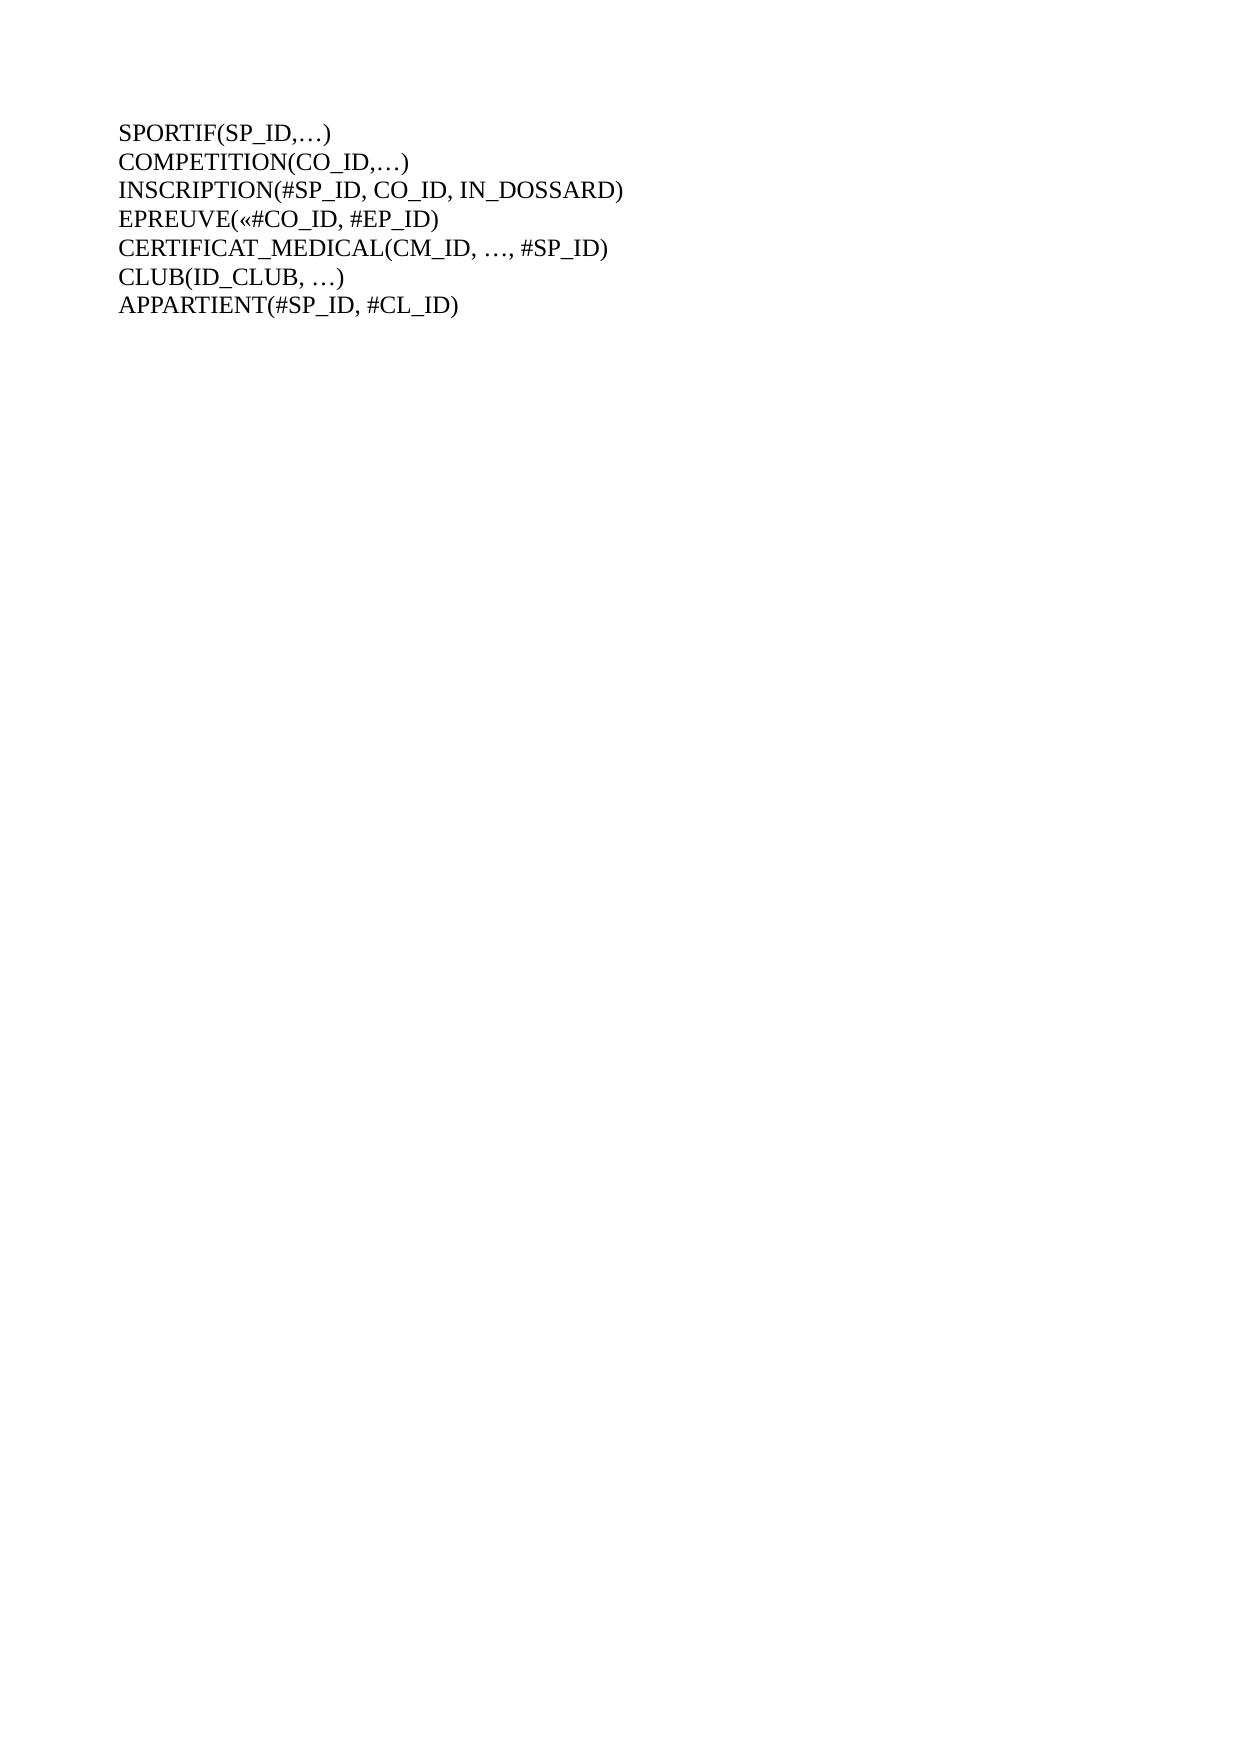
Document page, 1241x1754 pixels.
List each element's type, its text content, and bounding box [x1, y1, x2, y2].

text CLUB(ID_CLUB, …) [118, 262, 1122, 291]
text APPARTIENT(#SP_ID, #CL_ID) [118, 291, 1122, 319]
text EPREUVE(«#CO_ID, #EP_ID) [118, 204, 1122, 233]
text CERTIFICAT_MEDICAL(CM_ID, …, #SP_ID) [118, 233, 1122, 262]
text INSCRIPTION(#SP_ID, CO_ID, IN_DOSSARD) [118, 176, 1122, 204]
text COMPETITION(CO_ID,…) [118, 147, 1122, 176]
text SPORTIF(SP_ID,…) [118, 118, 1122, 147]
